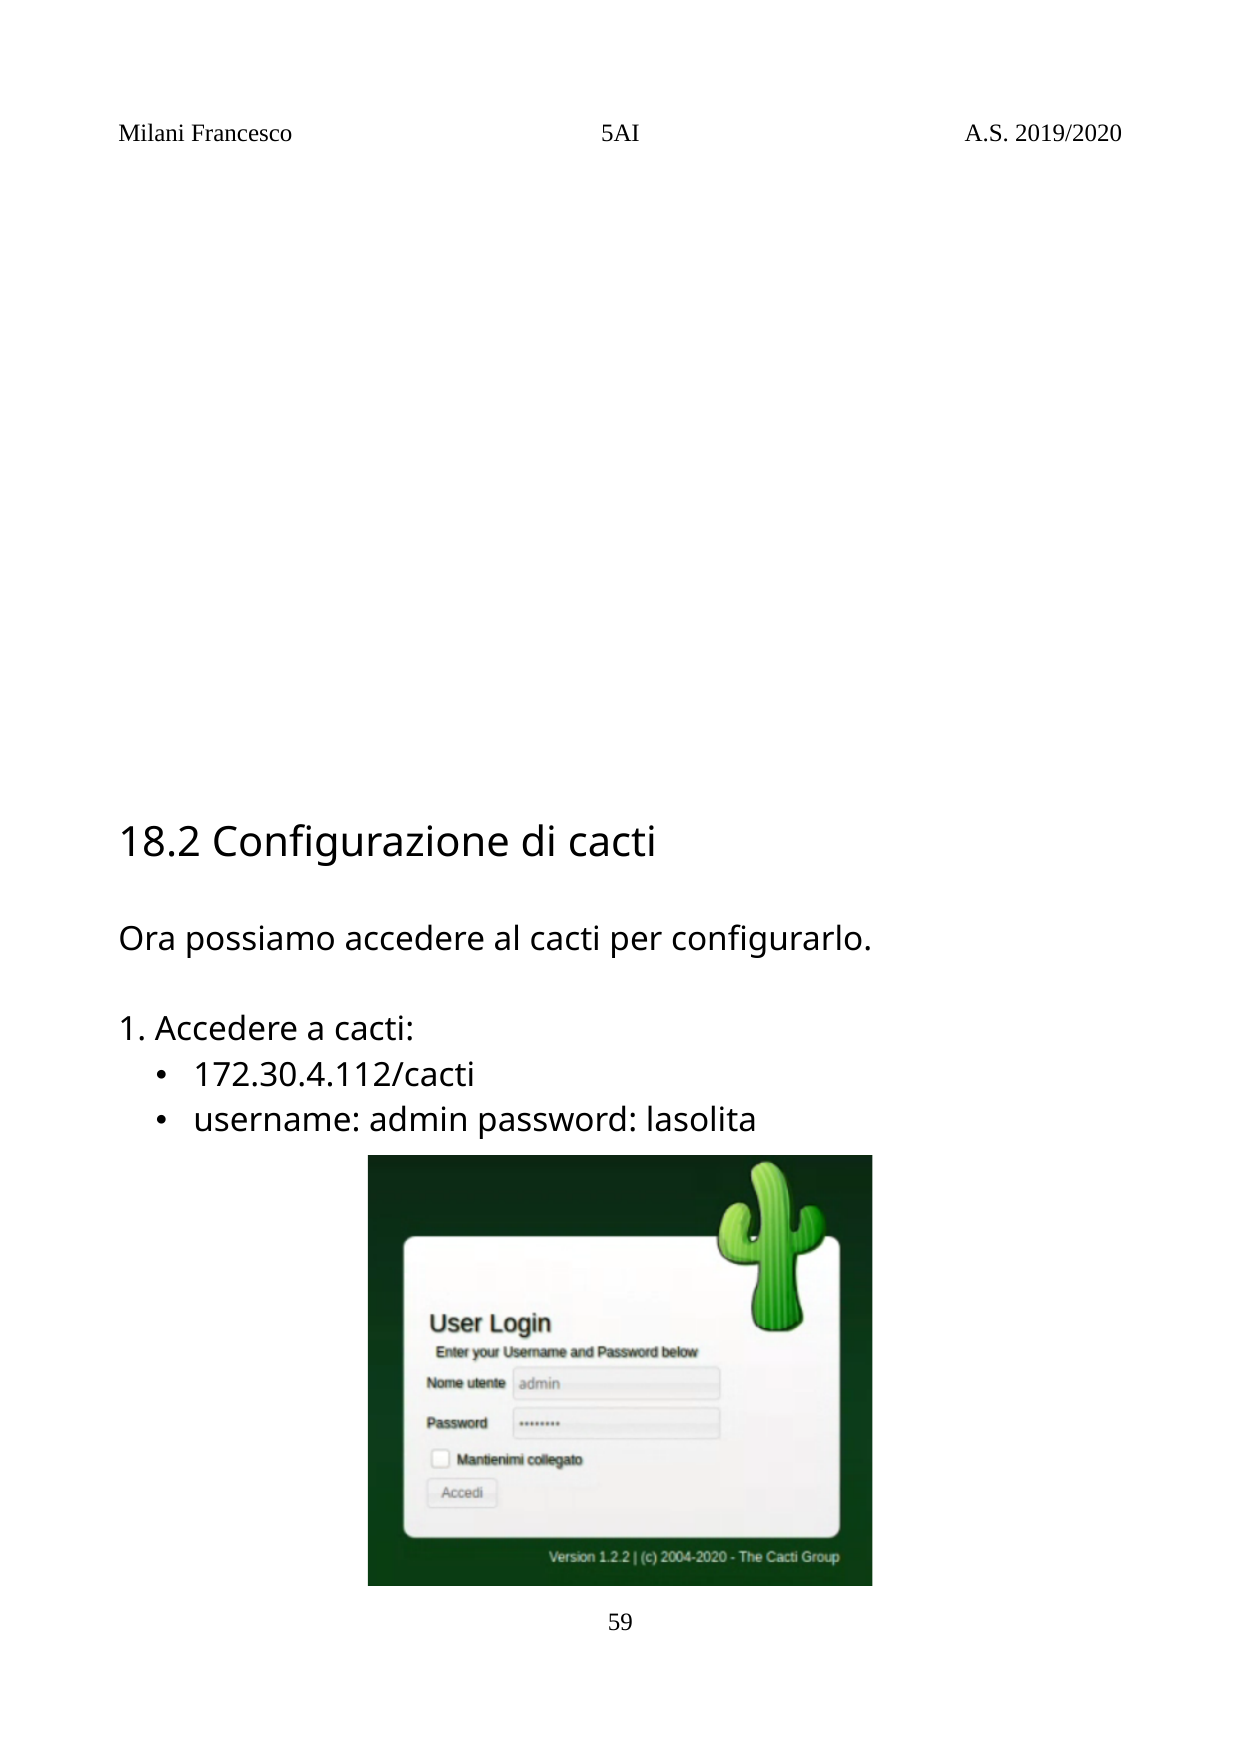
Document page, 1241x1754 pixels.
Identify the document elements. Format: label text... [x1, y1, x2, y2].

text 1. Accedere a cacti: [118, 1005, 1122, 1051]
text 18.2 Configurazione di cacti [118, 812, 1122, 869]
picture [367, 1155, 873, 1586]
list username: admin password: lasolita [156, 1096, 1122, 1141]
list 172.30.4.112/cacti [156, 1051, 1122, 1096]
text Ora possiamo accedere al cacti per configurarlo. [118, 914, 1122, 960]
